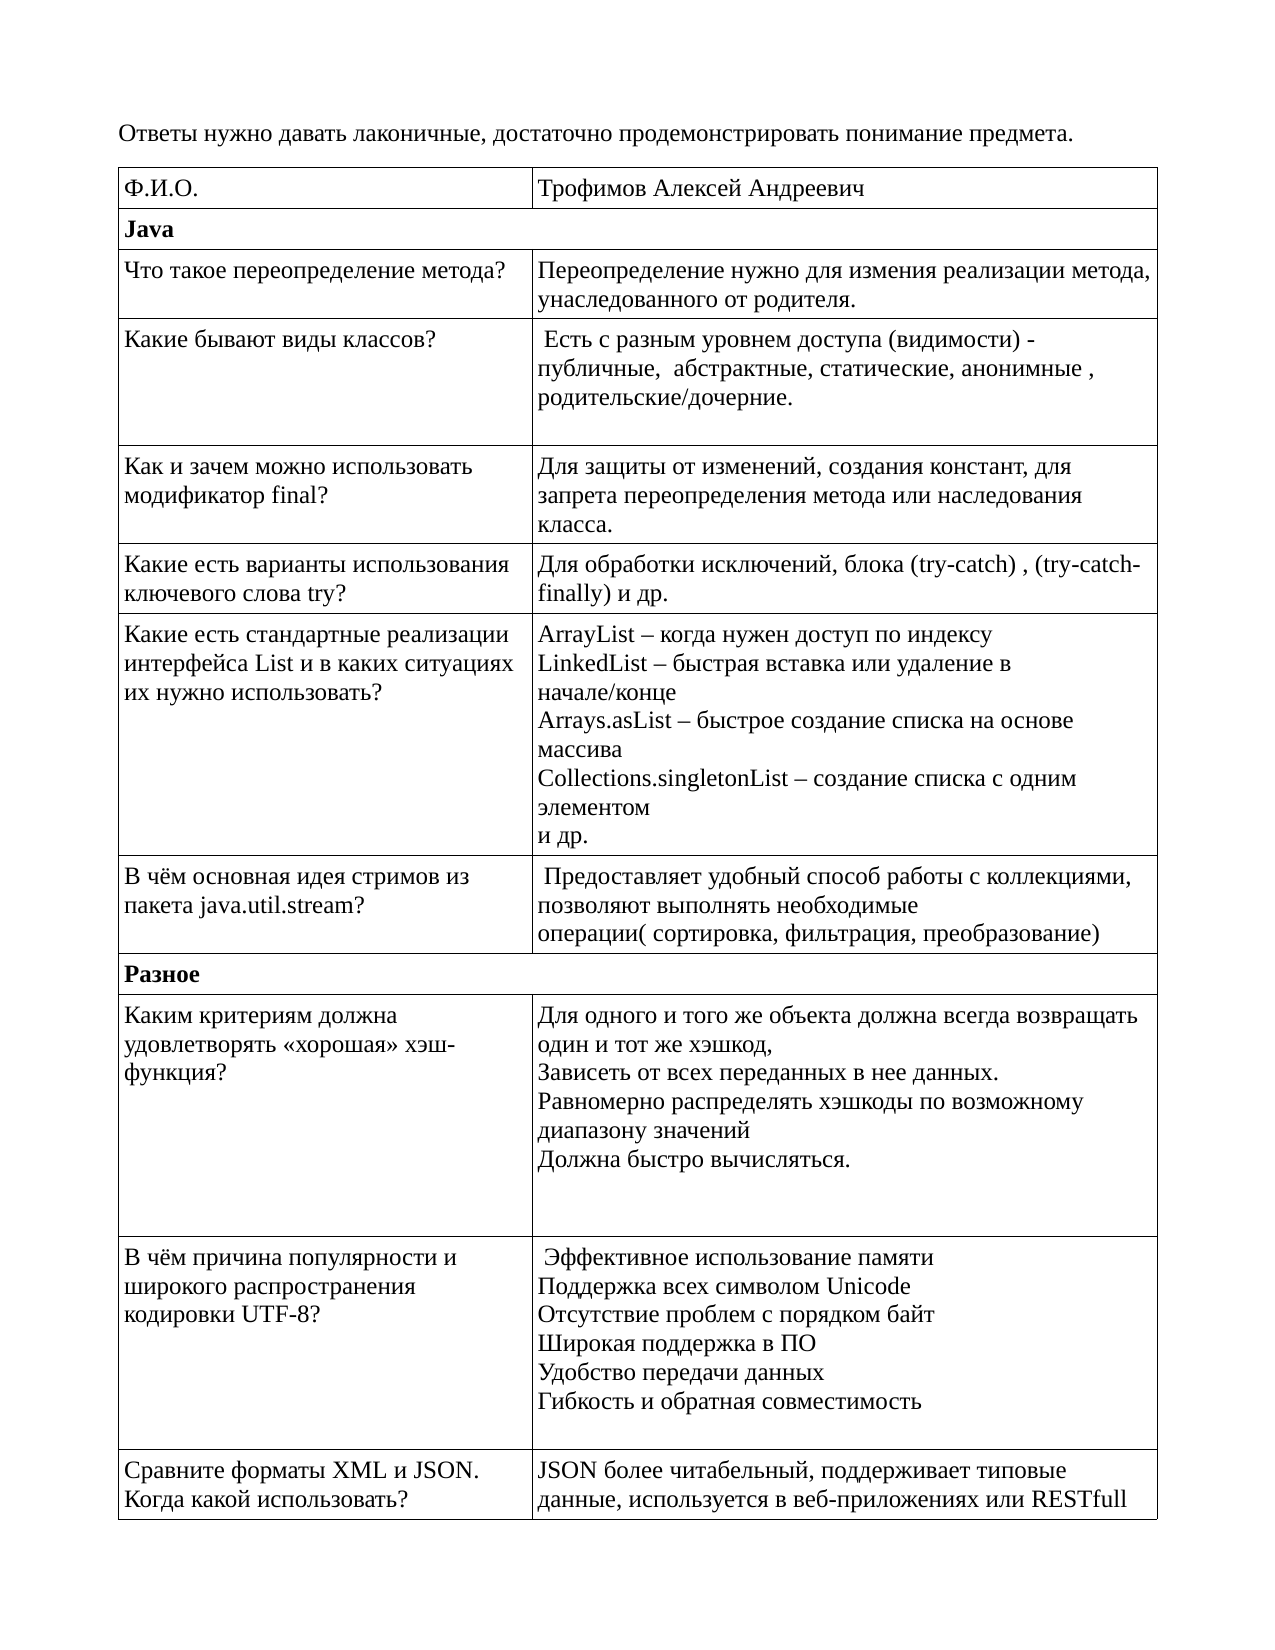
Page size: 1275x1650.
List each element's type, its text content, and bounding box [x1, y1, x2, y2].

table_cell Для обработки исключений, блока (try-catch) , (try-catch-finally) и др. [533, 544, 1157, 613]
table_header Ф.И.О. [119, 168, 532, 208]
table_cell Предоставляет удобный способ работы с коллекциями, позволяют выполнять необходимые операции( сортировка, фильтрация, преобразование) [533, 856, 1157, 953]
text Ответы нужно давать лаконичные, достаточно продемонстрировать понимание предмета. [118, 118, 1157, 147]
table_cell Для защиты от изменений, создания констант, для запрета переопределения метода или наследования класса. [533, 446, 1157, 543]
table_cell Какие есть стандартные реализации интерфейса List и в каких ситуациях их нужно использовать? [119, 614, 532, 855]
table_cell ArrayList – когда нужен доступ по индексу LinkedList – быстрая вставка или удаление в начале/конце Arrays.asList – быстрое создание списка на основе массива Collections.singletonList – создание списка с одним элементом и др. [533, 614, 1157, 855]
table_cell Есть с разным уровнем доступа (видимости) - публичные, абстрактные, статические, анонимные , родительские/дочерние. [533, 319, 1157, 445]
table_cell Какие есть варианты использования ключевого слова try? [119, 544, 532, 613]
table_cell Сравните форматы XML и JSON. Когда какой использовать? [119, 1450, 532, 1518]
table_cell В чём причина популярности и широкого распространения кодировки UTF-8? [119, 1237, 532, 1449]
table_cell Java [119, 209, 1157, 249]
table_cell Каким критериям должна удовлетворять «хорошая» хэш-функция? [119, 995, 532, 1236]
table_cell Переопределение нужно для измения реализации метода, унаследованного от родителя. [533, 250, 1157, 318]
table_cell JSON более читабельный, поддерживает типовые данные, используется в веб-приложениях или RESTfull [533, 1450, 1157, 1518]
table_header Трофимов Алексей Андреевич [533, 168, 1157, 208]
table_cell В чём основная идея стримов из пакета java.util.stream? [119, 856, 532, 953]
table_cell Для одного и того же объекта должна всегда возвращать один и тот же хэшкод, Зависеть от всех переданных в нее данных. Равномерно распределять хэшкоды по возможному диапазону значений Должна быстро вычисляться. [533, 995, 1157, 1236]
table_cell Что такое переопределение метода? [119, 250, 532, 318]
table_cell Какие бывают виды классов? [119, 319, 532, 445]
table_cell Как и зачем можно использовать модификатор final? [119, 446, 532, 543]
table_cell Эффективное использование памяти Поддержка всех символом Unicode Отсутствие проблем с порядком байт Широкая поддержка в ПО Удобство передачи данных Гибкость и обратная совместимость [533, 1237, 1157, 1449]
table_cell Разное [119, 954, 1157, 994]
